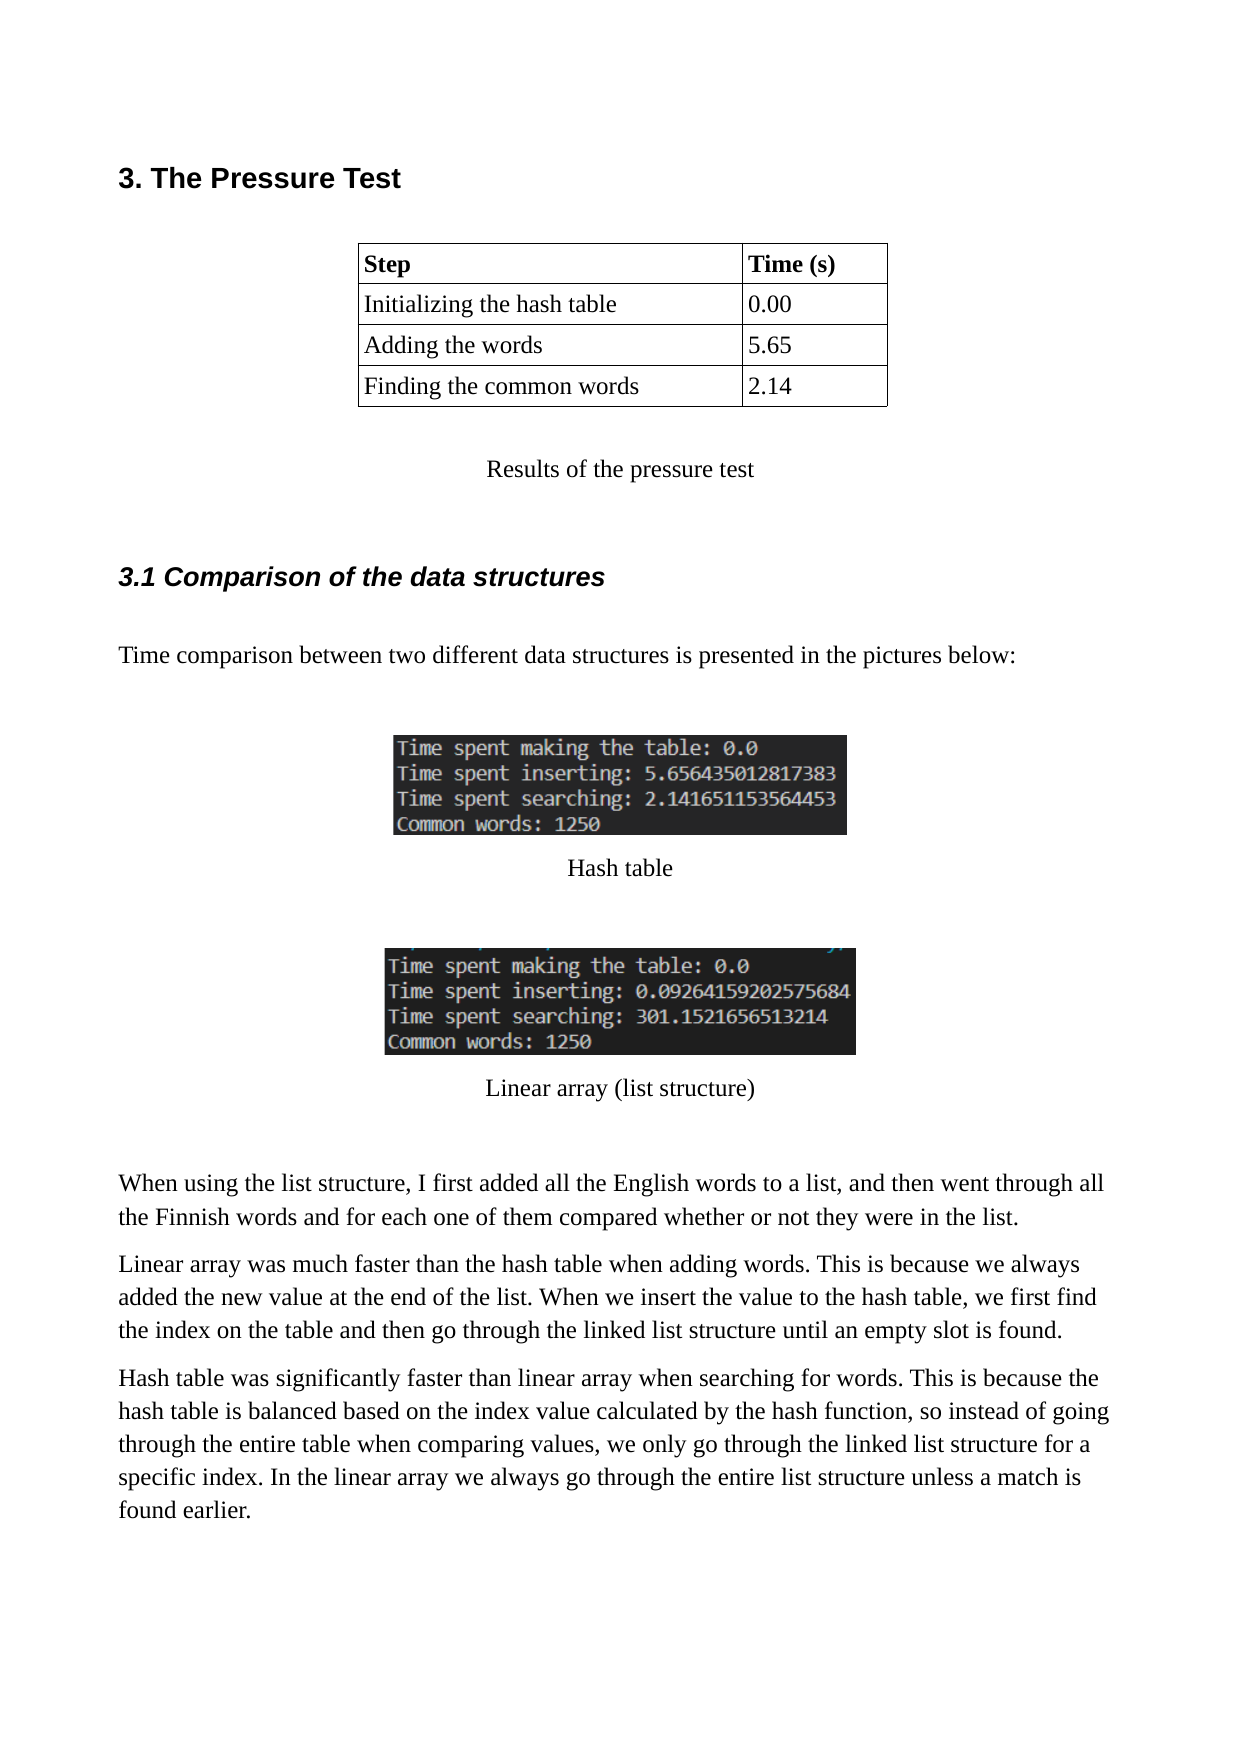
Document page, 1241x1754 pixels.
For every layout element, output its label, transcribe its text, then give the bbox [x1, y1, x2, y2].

table_cell 0.00 [743, 284, 887, 324]
table_header Time (s) [743, 244, 887, 283]
subtitle 3. The Pressure Test [118, 161, 1122, 195]
table_cell Initializing the hash table [359, 284, 742, 324]
text Time comparison between two different data structures is presented in the pictures below: [118, 640, 1122, 669]
text Linear array (list structure) [118, 1073, 1122, 1102]
subtitle 3.1 Comparison of the data structures [118, 561, 1122, 593]
table_cell 2.14 [743, 366, 887, 406]
text When using the list structure, I first added all the English words to a list, and then went through all the Finnish words and for each one of them compared whether or not they were in the list. [118, 1168, 1122, 1230]
text Hash table was significantly faster than linear array when searching for words. This is because the hash table is balanced based on the index value calculated by the hash function, so instead of going through the entire table when comparing values, we only go through the linked list structure for a specific index. In the linear array we always go through the entire list structure unless a match is found earlier. [118, 1363, 1122, 1524]
table_cell 5.65 [743, 325, 887, 365]
table_cell Finding the common words [359, 366, 742, 406]
text Linear array was much faster than the hash table when adding words. This is because we always added the new value at the end of the list. When we insert the value to the hash table, we first find the index on the table and then go through the linked list structure until an empty slot is found. [118, 1249, 1122, 1344]
text Results of the pressure test [118, 454, 1122, 482]
text Hash table [118, 853, 1122, 882]
table_header Step [359, 244, 742, 283]
table_cell Adding the words [359, 325, 742, 365]
